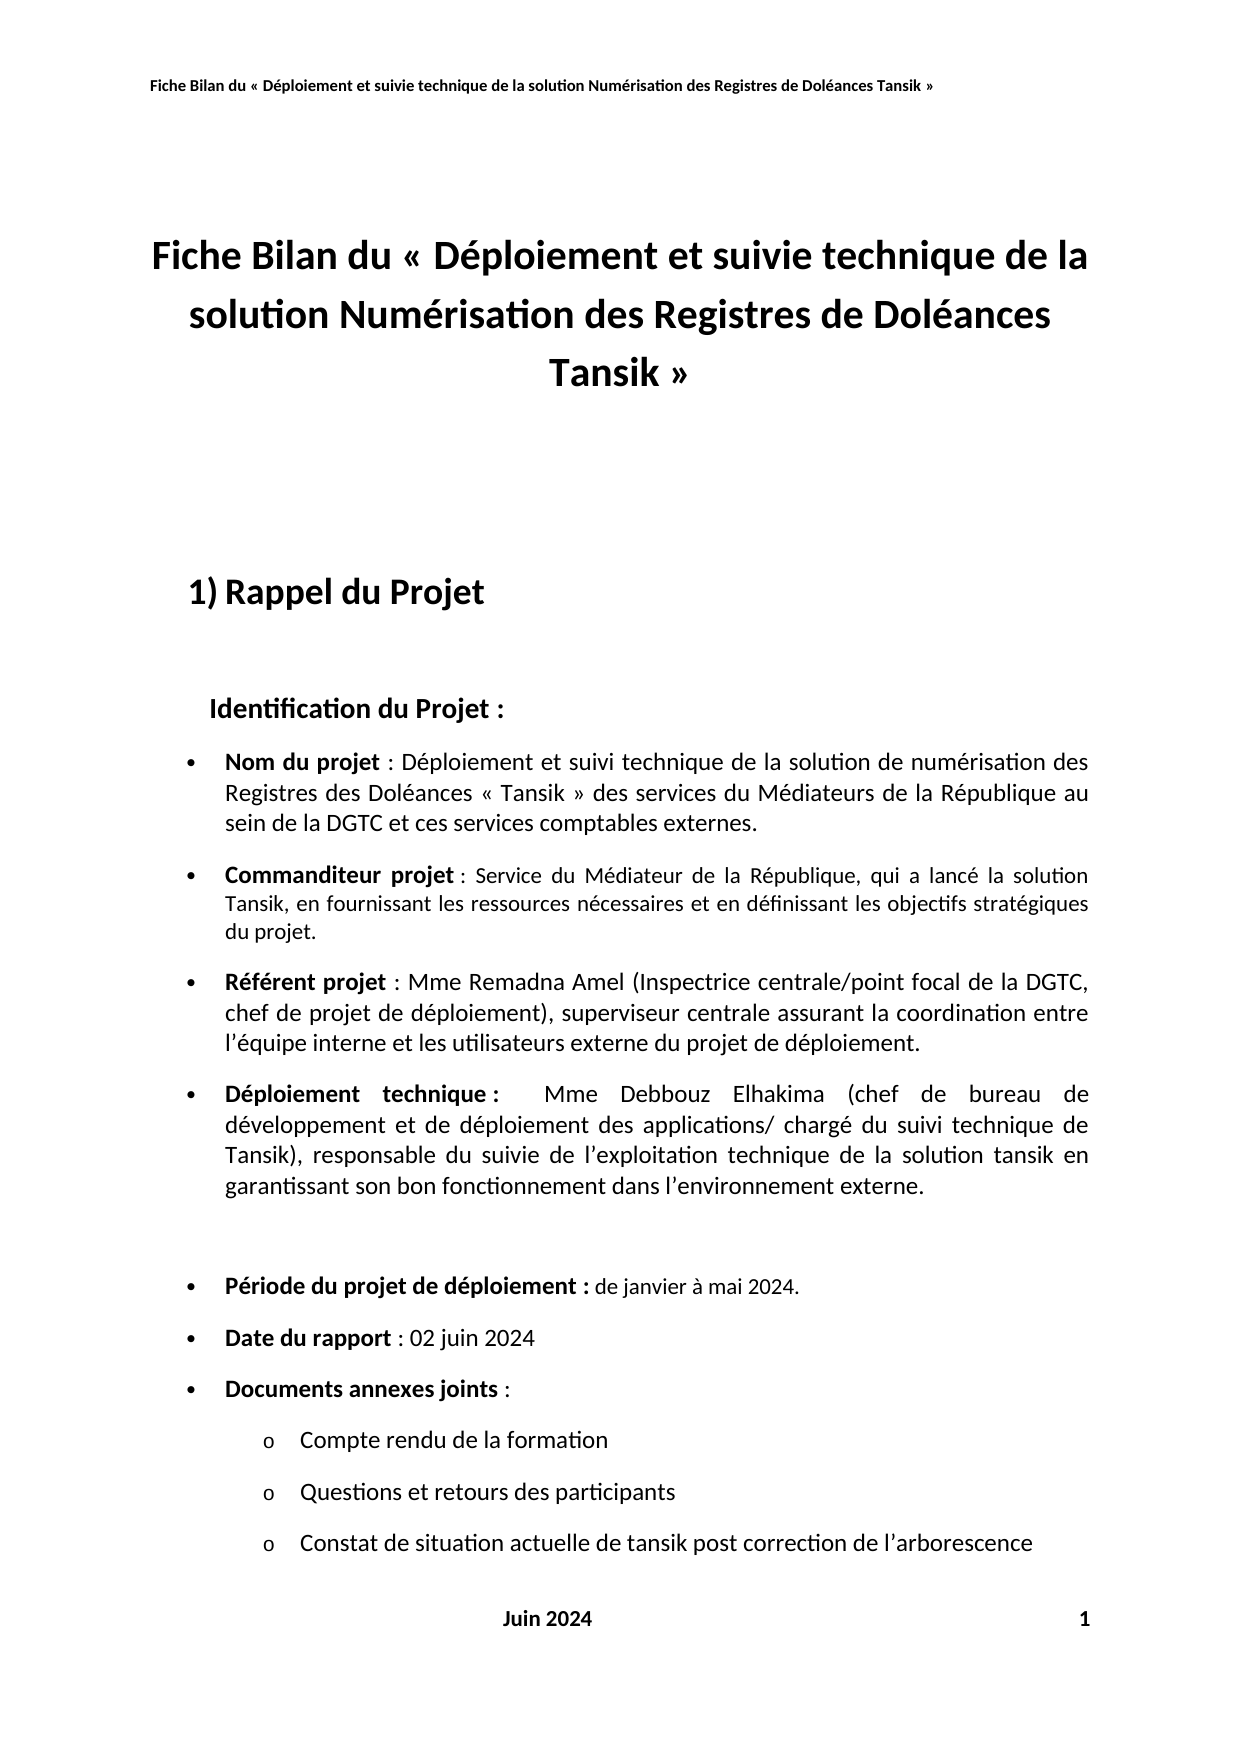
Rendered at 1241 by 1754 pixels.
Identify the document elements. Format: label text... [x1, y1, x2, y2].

list Période du projet de déploiement : de janvier à mai 2024. [187, 1270, 1090, 1301]
list Rappel du Projet [187, 568, 1090, 614]
list Documents annexes joints : [187, 1373, 1090, 1404]
list Date du rapport : 02 juin 2024 [187, 1322, 1090, 1352]
list Questions et retours des participants [262, 1476, 1090, 1506]
list Déploiement technique : Mme Debbouz Elhakima (chef de bureau de développement et de déploiement des applications/ chargé du suivi technique de Tansik), responsable du suivie de l’exploitation technique de la solution tansik en garantissant son bon fonctionnement dans l’environnement externe. [187, 1079, 1090, 1201]
text Fiche Bilan du « Déploiement et suivie technique de la solution Numérisation des Registres de Doléances Tansik » [150, 229, 1090, 397]
subtitle Identification du Projet : [150, 690, 1090, 726]
list Référent projet : Mme Remadna Amel (Inspectrice centrale/point focal de la DGTC, chef de projet de déploiement), superviseur centrale assurant la coordination entre l’équipe interne et les utilisateurs externe du projet de déploiement. [187, 966, 1090, 1058]
list Nom du projet : Déploiement et suivi technique de la solution de numérisation des Registres des Doléances « Tansik » des services du Médiateurs de la République au sein de la DGTC et ces services comptables externes. [187, 746, 1090, 838]
list Compte rendu de la formation [262, 1424, 1090, 1455]
list Constat de situation actuelle de tansik post correction de l’arborescence [262, 1527, 1090, 1558]
list Commanditeur projet : Service du Médiateur de la République, qui a lancé la solution Tansik, en fournissant les ressources nécessaires et en définissant les objectifs stratégiques du projet. [187, 859, 1090, 945]
